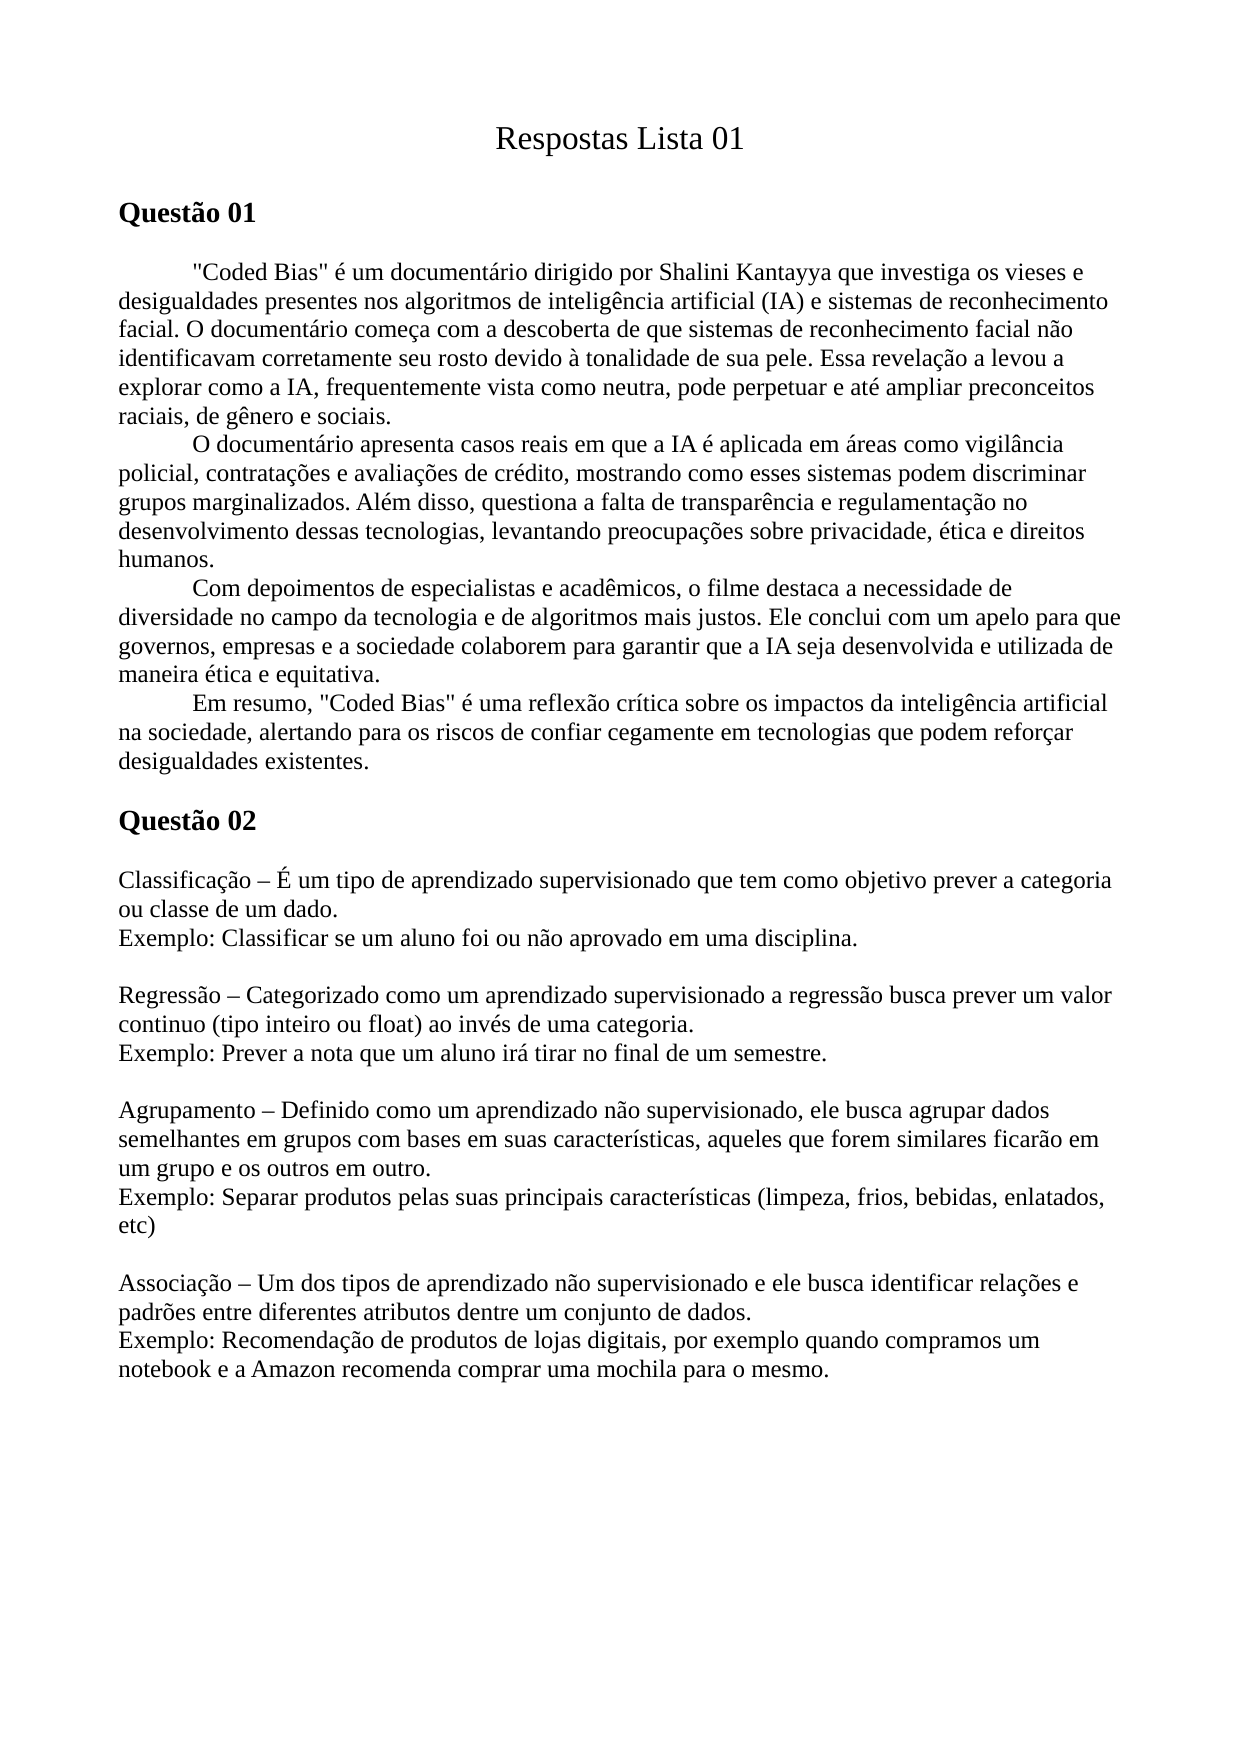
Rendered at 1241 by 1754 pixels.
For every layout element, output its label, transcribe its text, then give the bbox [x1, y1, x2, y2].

text Questão 01 [118, 195, 1122, 228]
text Questão 02 [118, 803, 1122, 837]
text Classificação – É um tipo de aprendizado supervisionado que tem como objetivo prever a categoria ou classe de um dado. [118, 866, 1122, 923]
text Exemplo: Classificar se um aluno foi ou não aprovado em uma disciplina. [118, 923, 1122, 952]
text Associação – Um dos tipos de aprendizado não supervisionado e ele busca identificar relações e padrões entre diferentes atributos dentre um conjunto de dados. [118, 1268, 1122, 1326]
text Com depoimentos de especialistas e acadêmicos, o filme destaca a necessidade de diversidade no campo da tecnologia e de algoritmos mais justos. Ele conclui com um apelo para que governos, empresas e a sociedade colaborem para garantir que a IA seja desenvolvida e utilizada de maneira ética e equitativa. [118, 573, 1122, 688]
text Exemplo: Prever a nota que um aluno irá tirar no final de um semestre. [118, 1038, 1122, 1067]
text Respostas Lista 01 [118, 118, 1122, 156]
text Agrupamento – Definido como um aprendizado não supervisionado, ele busca agrupar dados semelhantes em grupos com bases em suas características, aqueles que forem similares ficarão em um grupo e os outros em outro. [118, 1096, 1122, 1182]
text Exemplo: Separar produtos pelas suas principais características (limpeza, frios, bebidas, enlatados, etc) [118, 1182, 1122, 1239]
text Em resumo, "Coded Bias" é uma reflexão crítica sobre os impactos da inteligência artificial na sociedade, alertando para os riscos de confiar cegamente em tecnologias que podem reforçar desigualdades existentes. [118, 688, 1122, 774]
text Exemplo: Recomendação de produtos de lojas digitais, por exemplo quando compramos um notebook e a Amazon recomenda comprar uma mochila para o mesmo. [118, 1326, 1122, 1383]
text "Coded Bias" é um documentário dirigido por Shalini Kantayya que investiga os vieses e desigualdades presentes nos algoritmos de inteligência artificial (IA) e sistemas de reconhecimento facial. O documentário começa com a descoberta de que sistemas de reconhecimento facial não identificavam corretamente seu rosto devido à tonalidade de sua pele. Essa revelação a levou a explorar como a IA, frequentemente vista como neutra, pode perpetuar e até ampliar preconceitos raciais, de gênero e sociais. [118, 257, 1122, 429]
text O documentário apresenta casos reais em que a IA é aplicada em áreas como vigilância policial, contratações e avaliações de crédito, mostrando como esses sistemas podem discriminar grupos marginalizados. Além disso, questiona a falta de transparência e regulamentação no desenvolvimento dessas tecnologias, levantando preocupações sobre privacidade, ética e direitos humanos. [118, 429, 1122, 573]
text Regressão – Categorizado como um aprendizado supervisionado a regressão busca prever um valor continuo (tipo inteiro ou float) ao invés de uma categoria. [118, 981, 1122, 1038]
